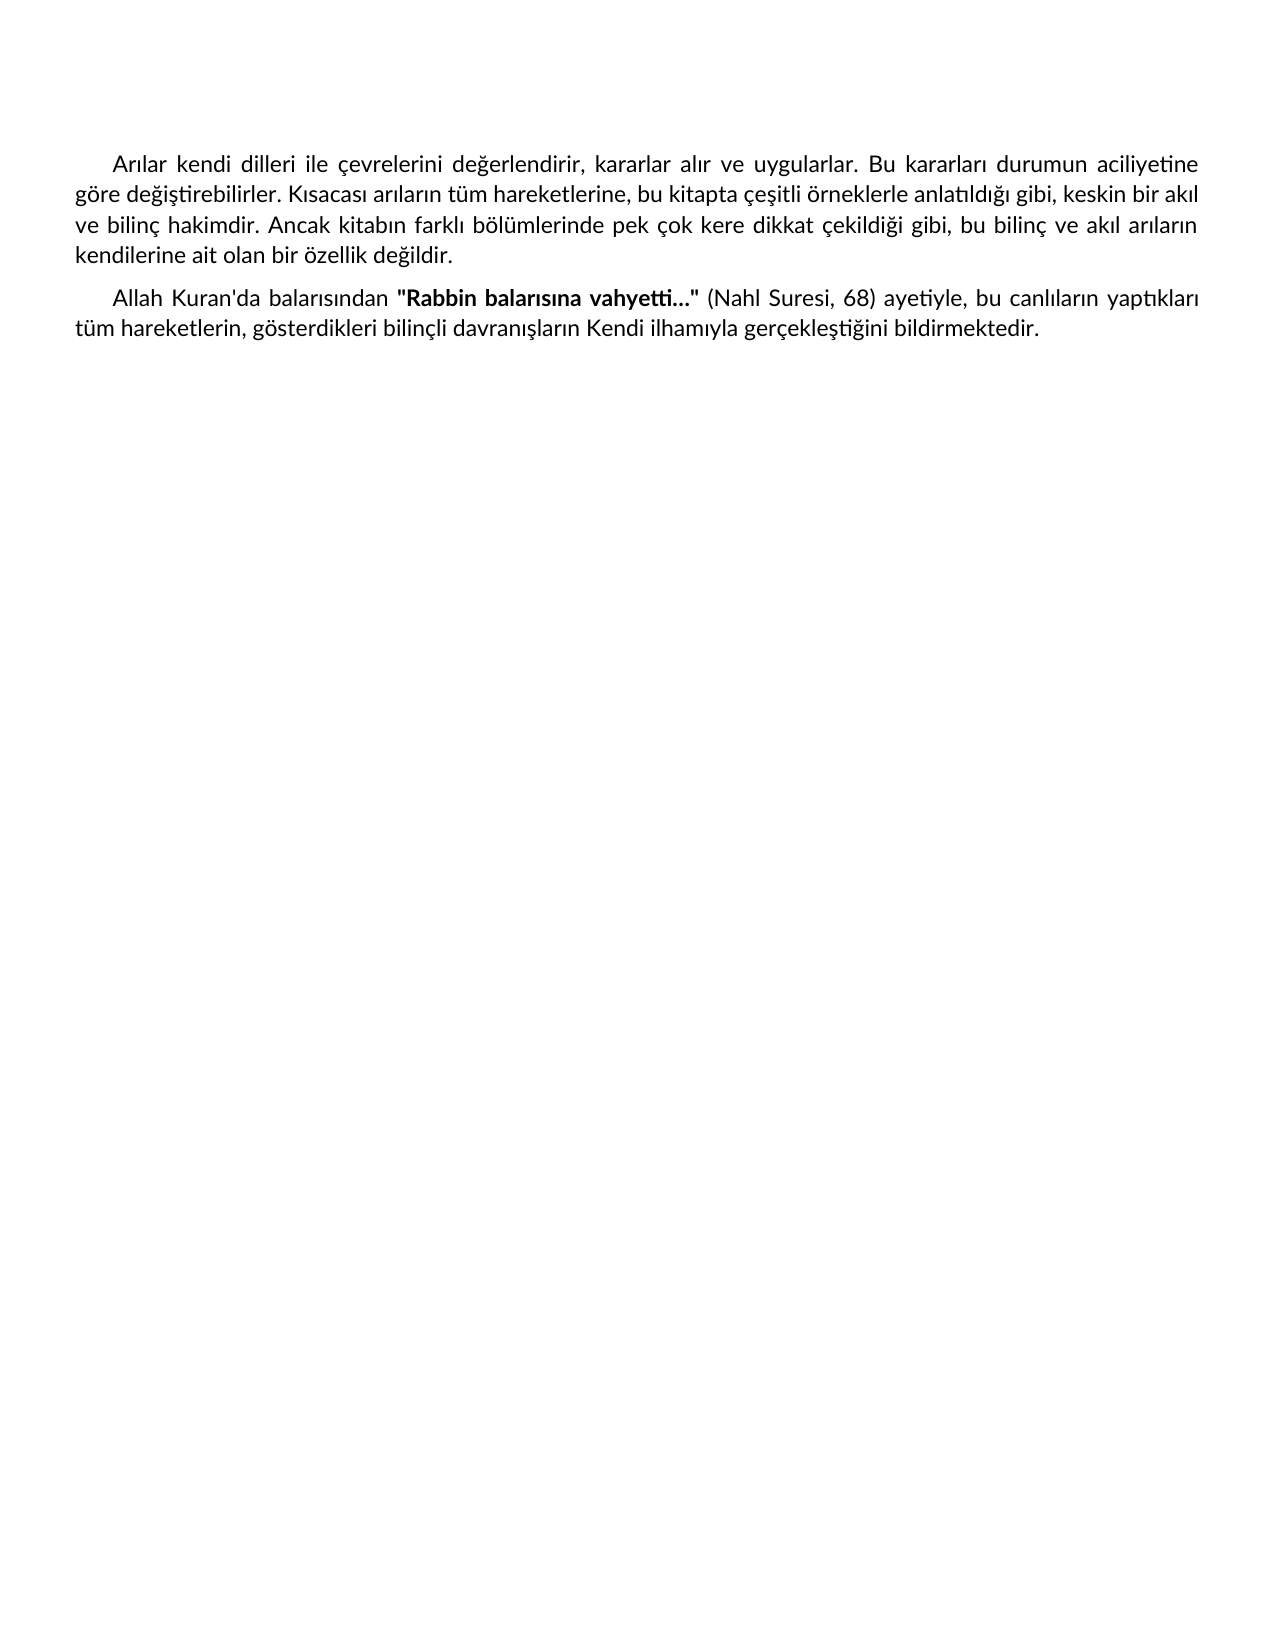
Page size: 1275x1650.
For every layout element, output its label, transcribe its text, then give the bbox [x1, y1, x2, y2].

text Arılar kendi dilleri ile çevrelerini değerlendirir, kararlar alır ve uygularlar. Bu kararları durumun aciliyetine göre değiştirebilirler. Kısacası arıların tüm hareketlerine, bu kitapta çeşitli örneklerle anlatıldığı gibi, keskin bir akıl ve bilinç hakimdir. Ancak kitabın farklı bölümlerinde pek çok kere dikkat çekildiği gibi, bu bilinç ve akıl arıların kendilerine ait olan bir özellik değildir. [75, 150, 1200, 268]
text Allah Kuran'da balarısından "Rabbin balarısına vahyetti…" (Nahl Suresi, 68) ayetiyle, bu canlıların yaptıkları tüm hareketlerin, gösterdikleri bilinçli davranışların Kendi ilhamıyla gerçekleştiğini bildirmektedir. [75, 283, 1200, 341]
